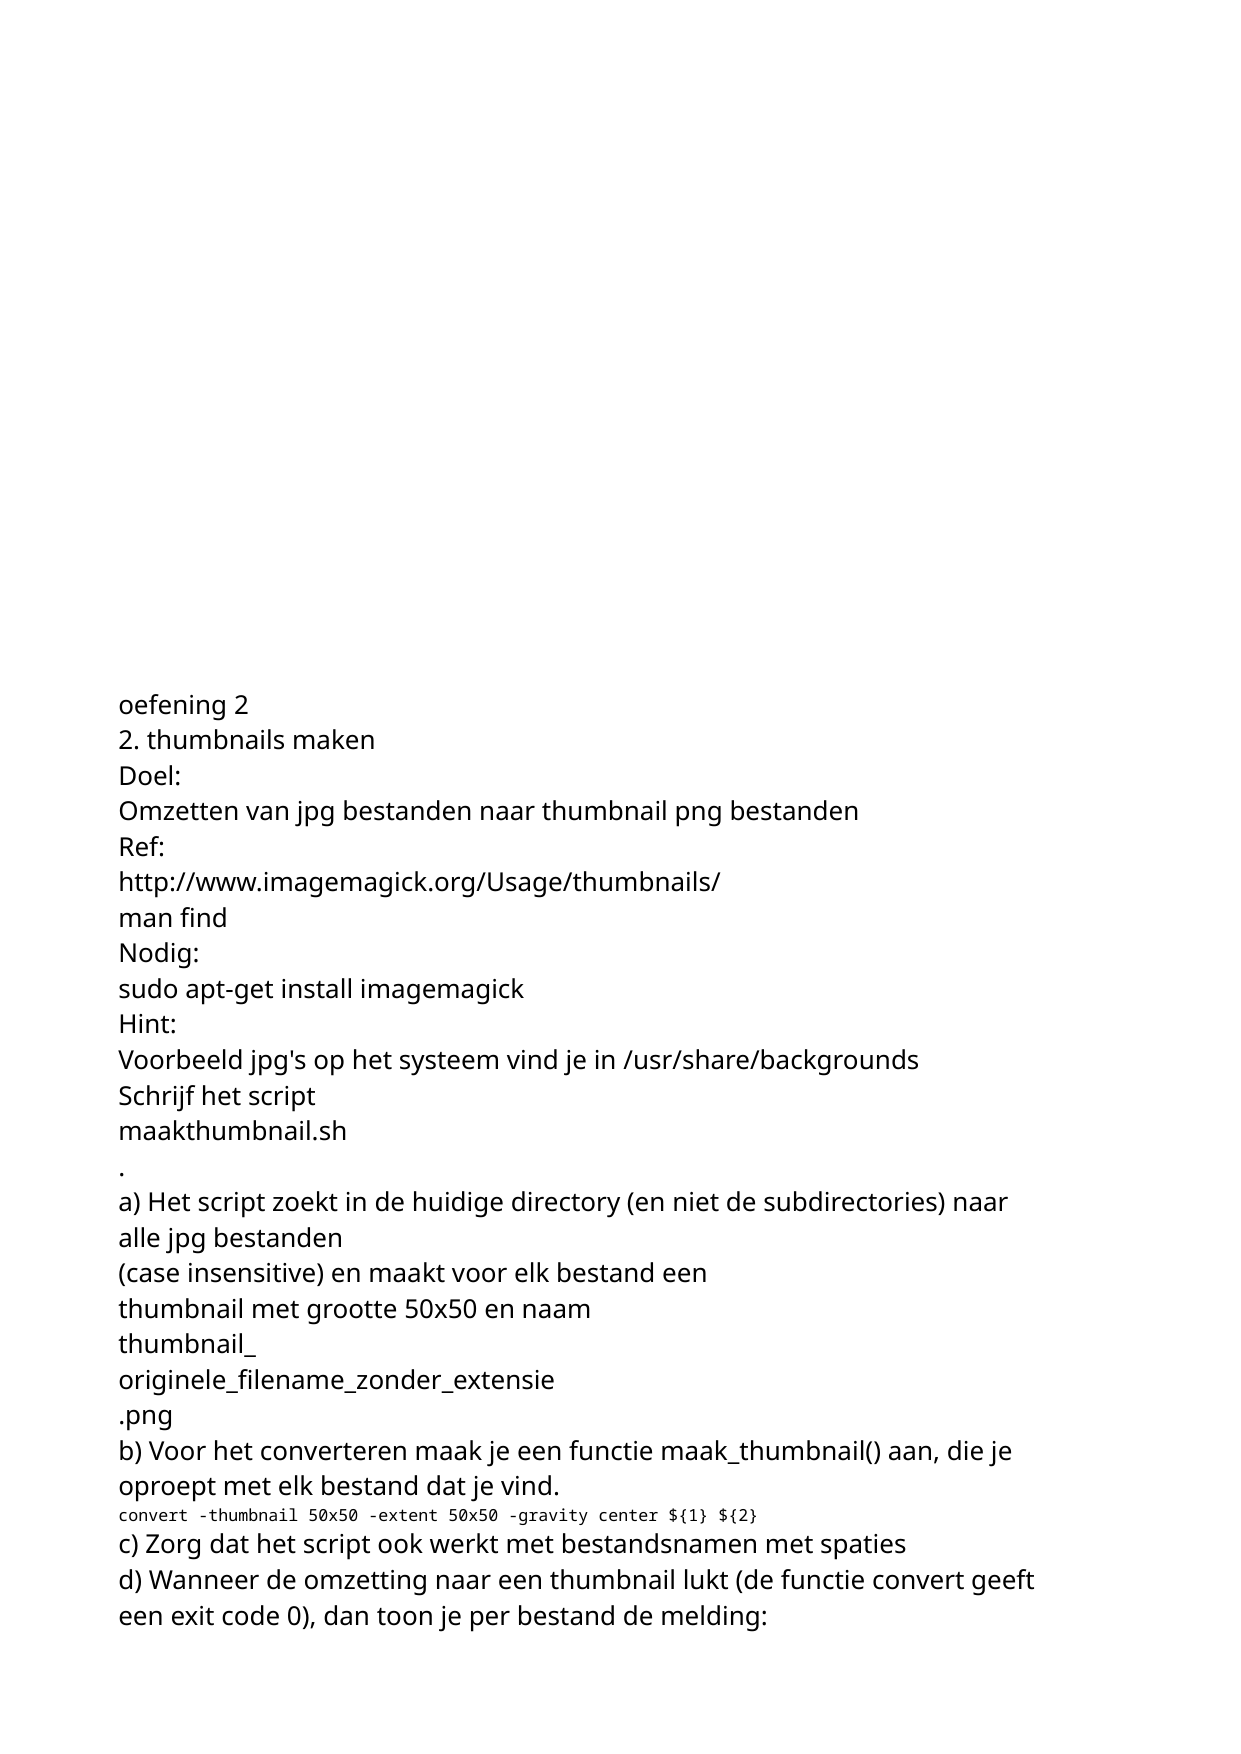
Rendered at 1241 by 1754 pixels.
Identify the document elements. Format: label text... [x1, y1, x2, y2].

text convert -thumbnail 50x50 -extent 50x50 -gravity center ${1} ${2} [118, 1503, 1122, 1526]
text alle jpg bestanden [118, 1219, 1122, 1255]
text a) Het script zoekt in de huidige directory (en niet de subdirectories) naar [118, 1184, 1122, 1219]
text oefening 2 [118, 686, 1122, 722]
text 2. thumbnails maken [118, 722, 1122, 757]
text Ref: [118, 828, 1122, 864]
text (case insensitive) en maakt voor elk bestand een [118, 1255, 1122, 1290]
text Omzetten van jpg bestanden naar thumbnail png bestanden [118, 793, 1122, 828]
text thumbnail met grootte 50x50 en naam [118, 1290, 1122, 1326]
text .png [118, 1397, 1122, 1432]
text originele_filename_zonder_extensie [118, 1361, 1122, 1397]
text http://www.imagemagick.org/Usage/thumbnails/ [118, 864, 1122, 899]
text sudo apt-get install imagemagick [118, 971, 1122, 1006]
text man find [118, 899, 1122, 935]
text Nodig: [118, 935, 1122, 971]
text oproept met elk bestand dat je vind. [118, 1468, 1122, 1503]
text d) Wanneer de omzetting naar een thumbnail lukt (de functie convert geeft [118, 1562, 1122, 1597]
text Schrijf het script [118, 1077, 1122, 1113]
text maakthumbnail.sh [118, 1113, 1122, 1148]
text thumbnail_ [118, 1326, 1122, 1361]
text een exit code 0), dan toon je per bestand de melding: [118, 1597, 1122, 1633]
text . [118, 1148, 1122, 1184]
text Voorbeeld jpg's op het systeem vind je in /usr/share/backgrounds [118, 1042, 1122, 1077]
text Doel: [118, 757, 1122, 793]
text Hint: [118, 1006, 1122, 1042]
text b) Voor het converteren maak je een functie maak_thumbnail() aan, die je [118, 1432, 1122, 1468]
text c) Zorg dat het script ook werkt met bestandsnamen met spaties [118, 1526, 1122, 1562]
